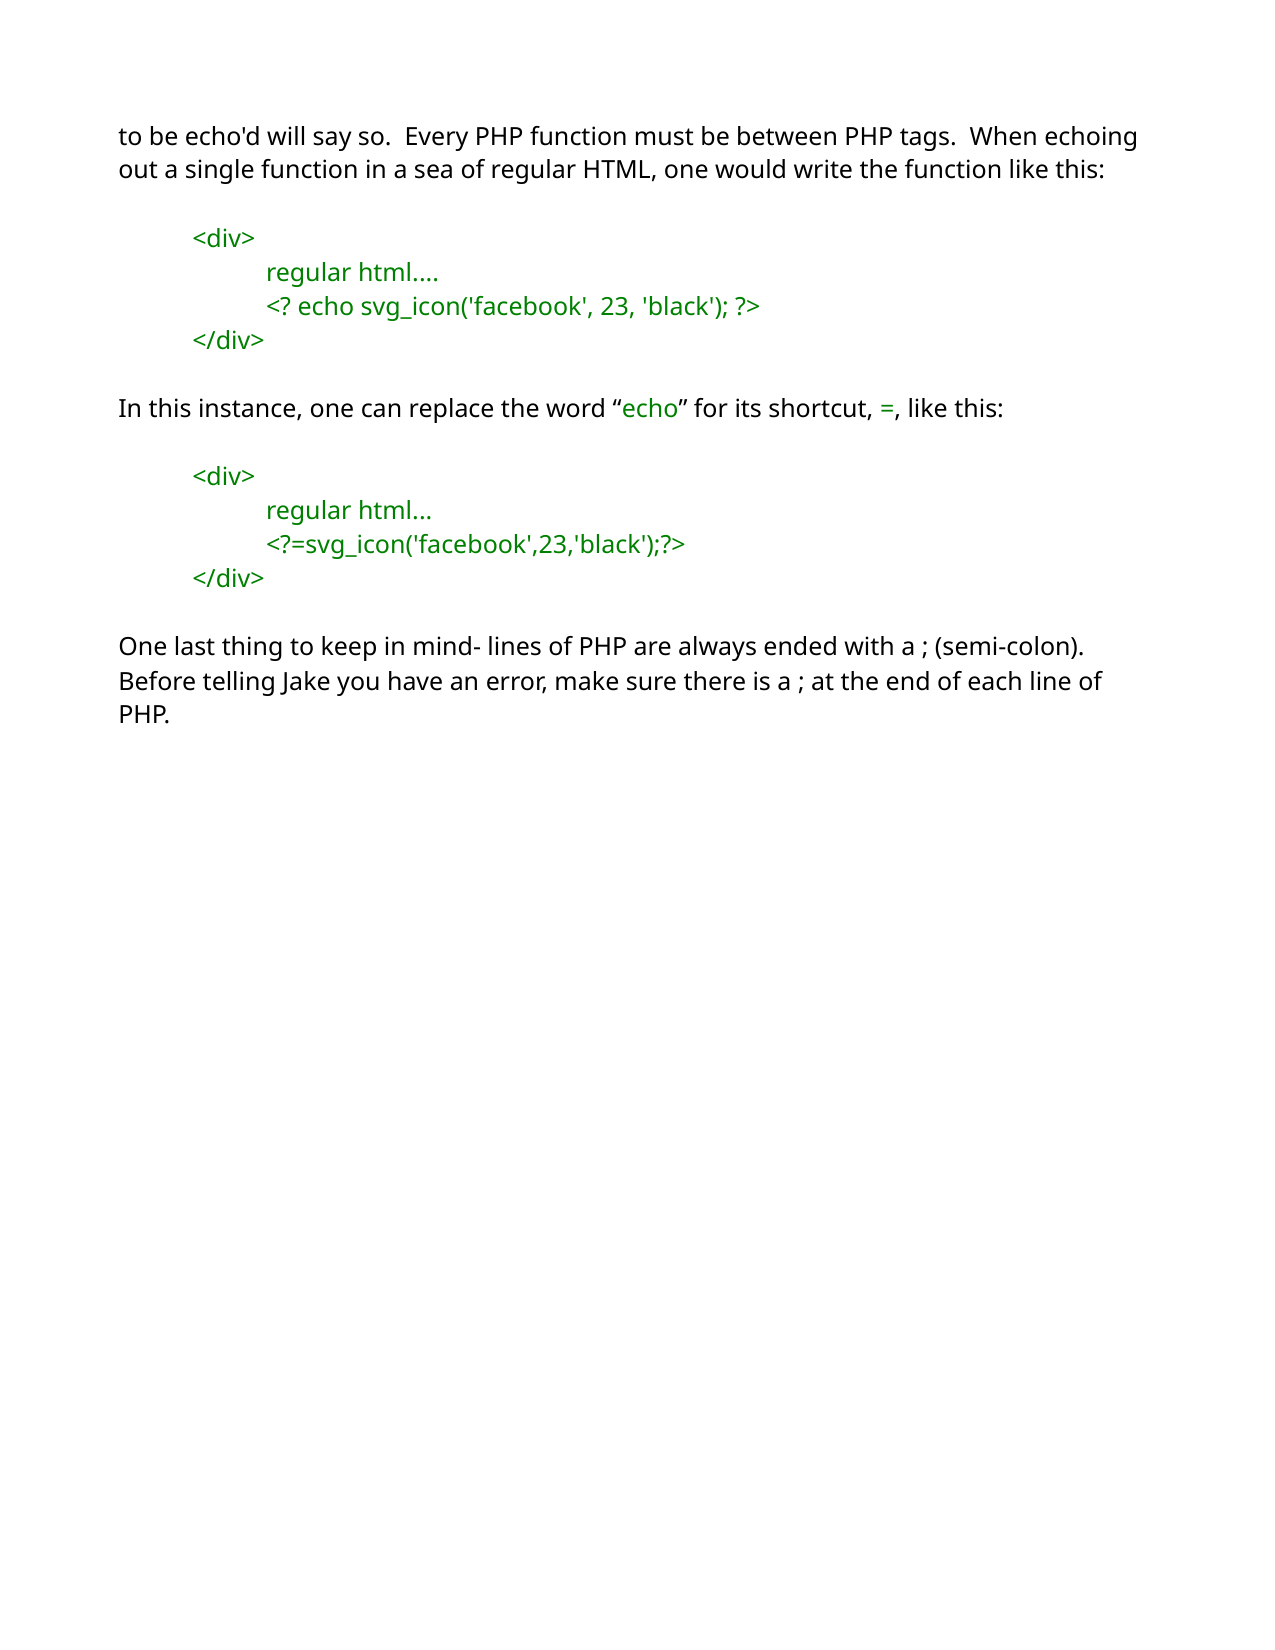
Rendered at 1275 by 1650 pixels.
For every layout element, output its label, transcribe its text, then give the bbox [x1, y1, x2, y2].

text </div> [118, 322, 1157, 357]
text to be echo'd will say so. Every PHP function must be between PHP tags. When echoing out a single function in a sea of regular HTML, one would write the function like this: [118, 118, 1157, 186]
text regular html... [118, 493, 1157, 527]
text One last thing to keep in mind- lines of PHP are always ended with a ; (semi-colon). Before telling Jake you have an error, make sure there is a ; at the end of each line of PHP. [118, 629, 1157, 731]
text <div> [118, 220, 1157, 254]
text regular html.... [118, 254, 1157, 288]
text <?=svg_icon('facebook',23,'black');?> [118, 527, 1157, 561]
text <div> [118, 459, 1157, 493]
text </div> [118, 561, 1157, 595]
text <? echo svg_icon('facebook', 23, 'black'); ?> [118, 288, 1157, 322]
text In this instance, one can replace the word “echo” for its shortcut, =, like this: [118, 391, 1157, 425]
